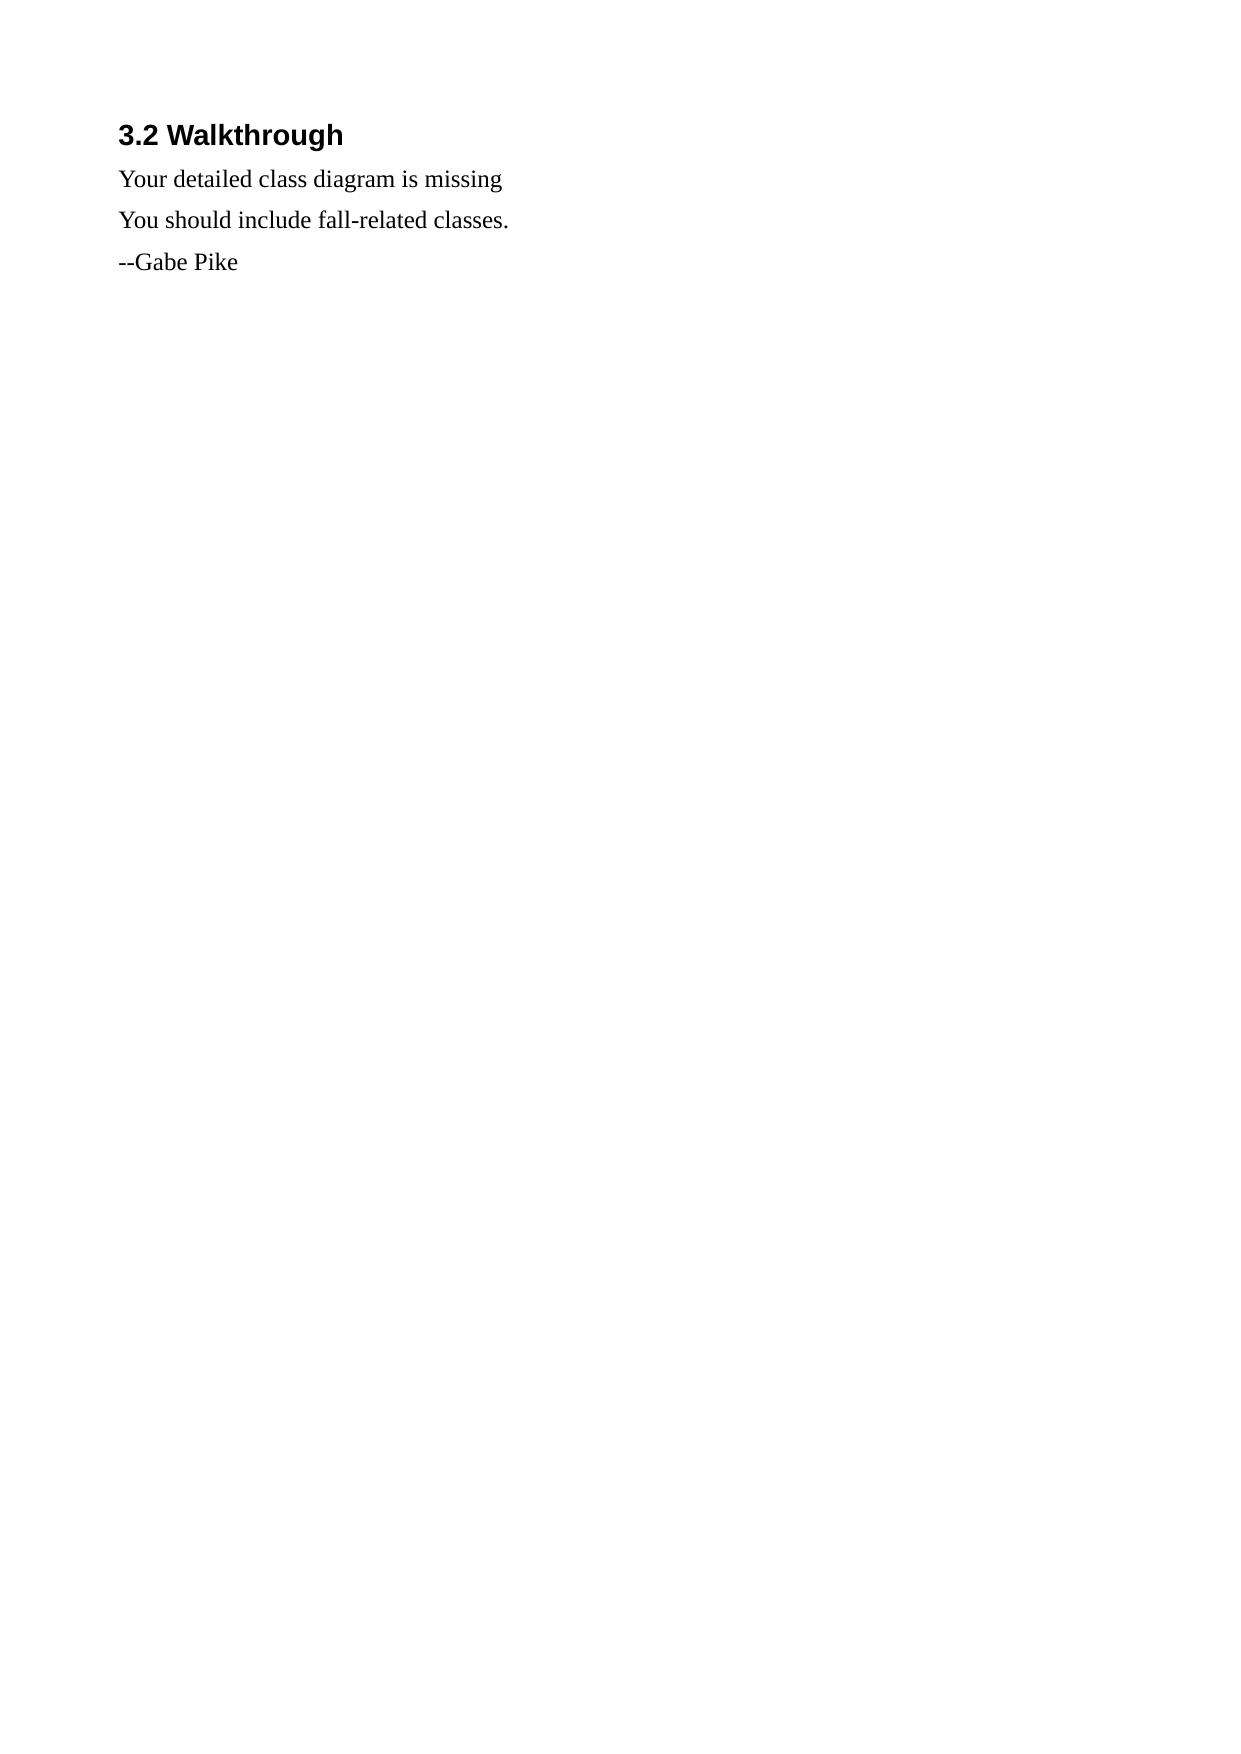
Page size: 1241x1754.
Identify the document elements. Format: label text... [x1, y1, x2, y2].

text --Gabe Pike [118, 247, 1122, 275]
text Your detailed class diagram is missing [118, 164, 1122, 193]
text You should include fall-related classes. [118, 205, 1122, 234]
subtitle 3.2 Walkthrough [118, 118, 1122, 152]
